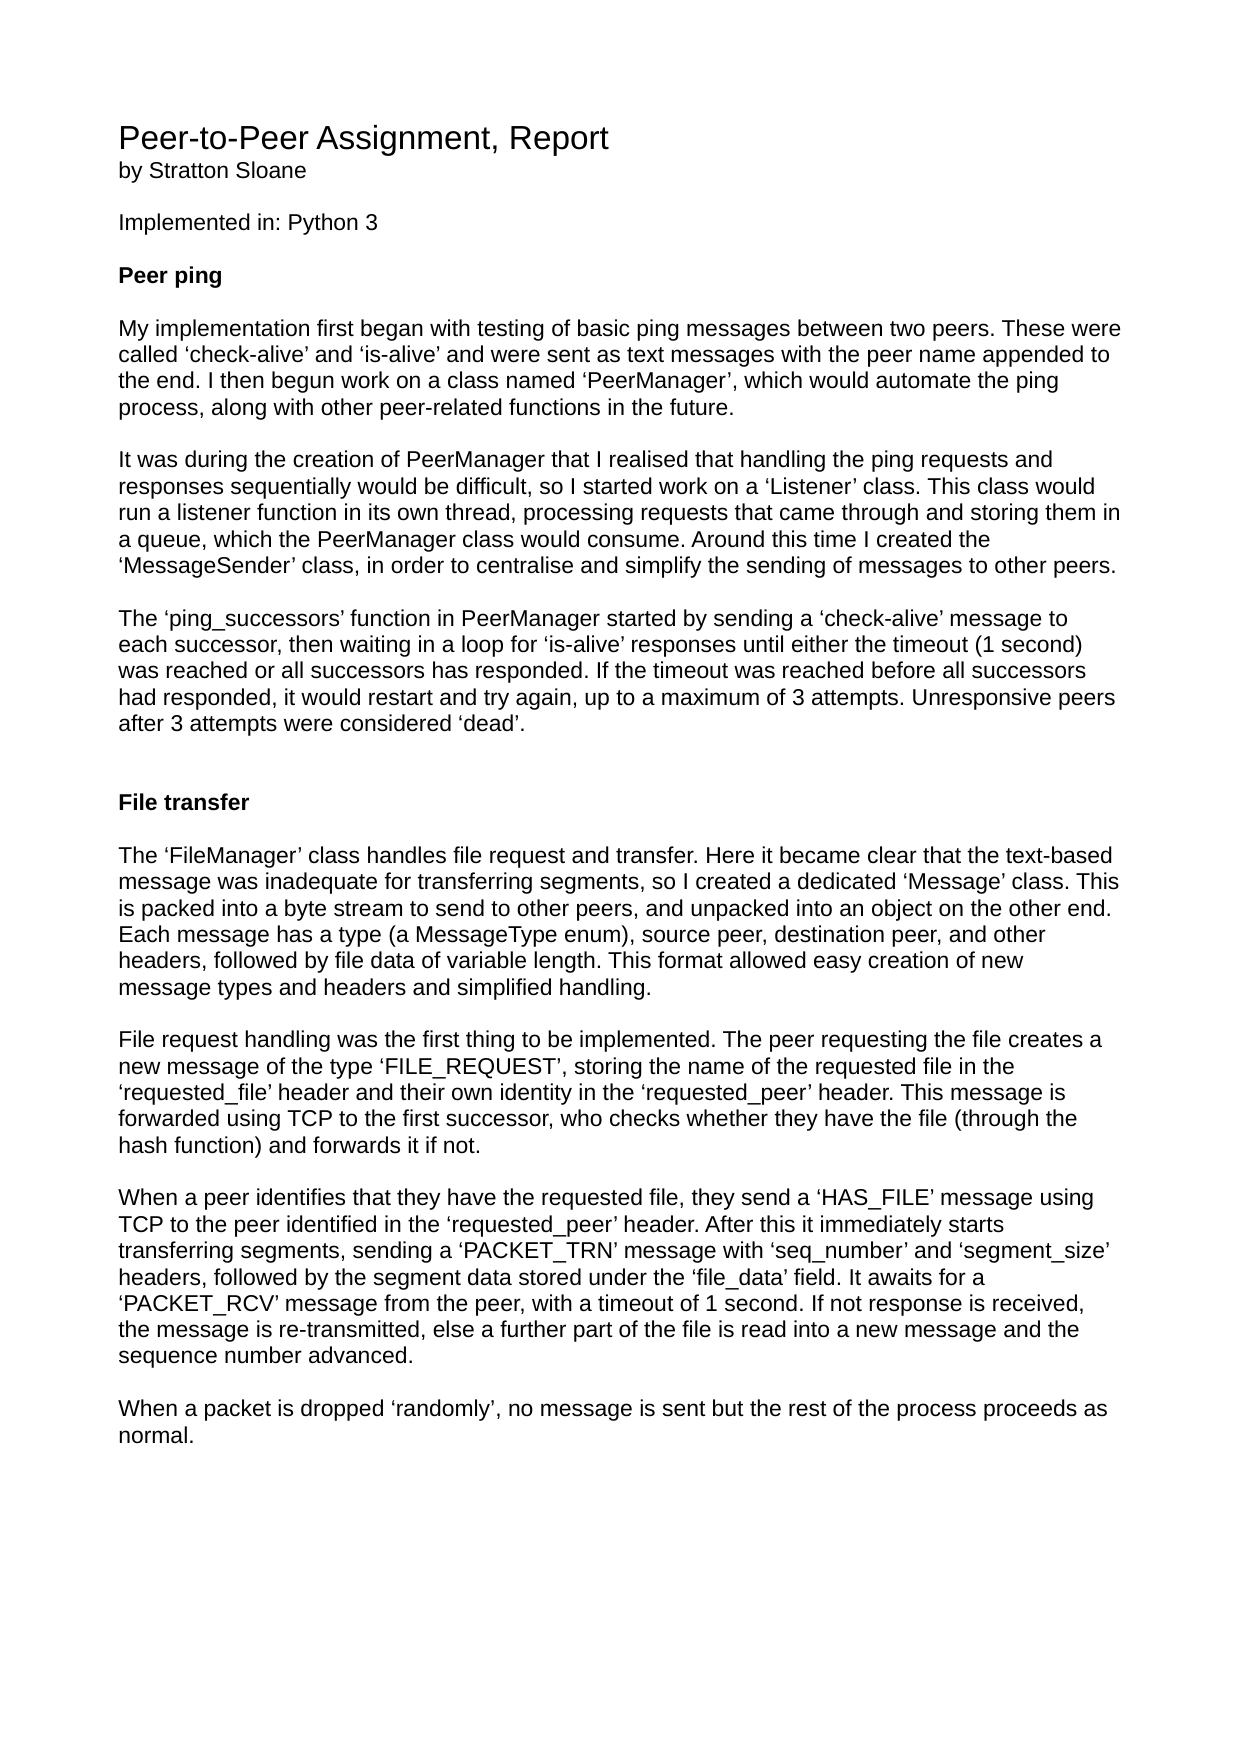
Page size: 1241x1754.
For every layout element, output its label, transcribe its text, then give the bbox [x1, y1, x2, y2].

text Implemented in: Python 3 [118, 209, 1122, 236]
text The ‘FileManager’ class handles file request and transfer. Here it became clear that the text-based message was inadequate for transferring segments, so I created a dedicated ‘Message’ class. This is packed into a byte stream to send to other peers, and unpacked into an object on the other end. Each message has a type (a MessageType enum), source peer, destination peer, and other headers, followed by file data of variable length. This format allowed easy creation of new message types and headers and simplified handling. [118, 842, 1122, 1000]
text File request handling was the first thing to be implemented. The peer requesting the file creates a new message of the type ‘FILE_REQUEST’, storing the name of the requested file in the ‘requested_file’ header and their own identity in the ‘requested_peer’ header. This message is forwarded using TCP to the first successor, who checks whether they have the file (through the hash function) and forwards it if not. [118, 1026, 1122, 1158]
text When a peer identifies that they have the requested file, they send a ‘HAS_FILE’ message using TCP to the peer identified in the ‘requested_peer’ header. After this it immediately starts transferring segments, sending a ‘PACKET_TRN’ message with ‘seq_number’ and ‘segment_size’ headers, followed by the segment data stored under the ‘file_data’ field. It awaits for a ‘PACKET_RCV’ message from the peer, with a timeout of 1 second. If not response is received, the message is re-transmitted, else a further part of the file is read into a new message and the sequence number advanced. [118, 1184, 1122, 1369]
text by Stratton Sloane [118, 157, 1122, 183]
text Peer-to-Peer Assignment, Report [118, 118, 1122, 157]
text When a packet is dropped ‘randomly’, no message is sent but the rest of the process proceeds as normal. [118, 1395, 1122, 1448]
text It was during the creation of PeerManager that I realised that handling the ping requests and responses sequentially would be difficult, so I started work on a ‘Listener’ class. This class would run a listener function in its own thread, processing requests that came through and storing them in a queue, which the PeerManager class would consume. Around this time I created the ‘MessageSender’ class, in order to centralise and simplify the sending of messages to other peers. [118, 446, 1122, 578]
text My implementation first began with testing of basic ping messages between two peers. These were called ‘check-alive’ and ‘is-alive’ and were sent as text messages with the peer name appended to the end. I then begun work on a class named ‘PeerManager’, which would automate the ping process, along with other peer-related functions in the future. [118, 315, 1122, 420]
text File transfer [118, 789, 1122, 815]
text The ‘ping_successors’ function in PeerManager started by sending a ‘check-alive’ message to each successor, then waiting in a loop for ‘is-alive’ responses until either the timeout (1 second) was reached or all successors has responded. If the timeout was reached before all successors had responded, it would restart and try again, up to a maximum of 3 attempts. Unresponsive peers after 3 attempts were considered ‘dead’. [118, 604, 1122, 736]
text Peer ping [118, 262, 1122, 288]
